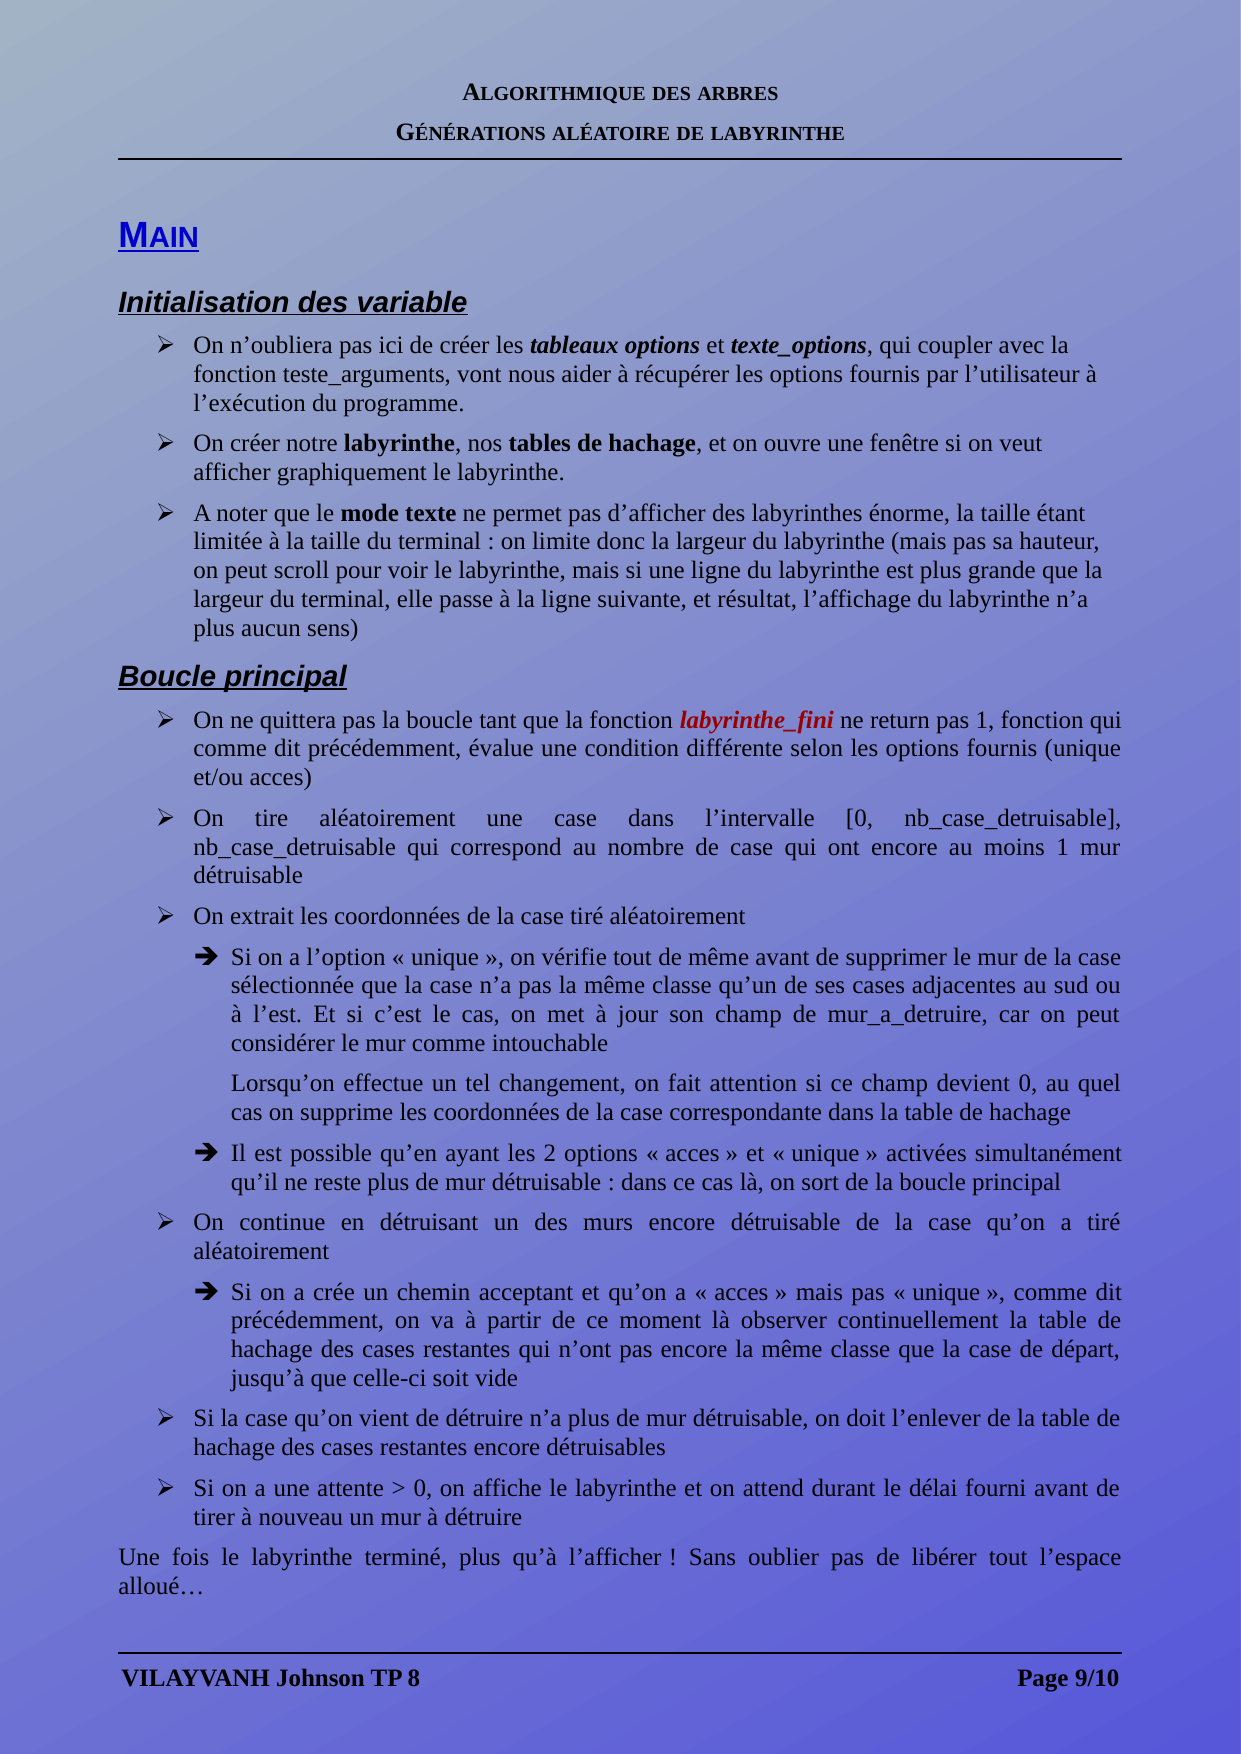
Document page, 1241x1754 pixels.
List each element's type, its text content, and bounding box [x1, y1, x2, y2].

list On continue en détruisant un des murs encore détruisable de la case qu’on a tiré aléatoirement [156, 1207, 1122, 1265]
list Lorsqu’on effectue un tel changement, on fait attention si ce champ devient 0, au quel cas on supprime les coordonnées de la case correspondante dans la table de hachage [193, 1068, 1122, 1126]
list A noter que le mode texte ne permet pas d’afficher des labyrinthes énorme, la taille étant limitée à la taille du terminal : on limite donc la largeur du labyrinthe (mais pas sa hauteur, on peut scroll pour voir le labyrinthe, mais si une ligne du labyrinthe est plus grande que la largeur du terminal, elle passe à la ligne suivante, et résultat, l’affichage du labyrinthe n’a plus aucun sens) [156, 498, 1122, 641]
list On créer notre labyrinthe, nos tables de hachage, et on ouvre une fenêtre si on veut afficher graphiquement le labyrinthe. [156, 428, 1122, 486]
list On ne quittera pas la boucle tant que la fonction labyrinthe_fini ne return pas 1, fonction qui comme dit précédemment, évalue une condition différente selon les options fournis (unique et/ou acces) [156, 705, 1122, 791]
list On tire aléatoirement une case dans l’intervalle [0, nb_case_detruisable], nb_case_detruisable qui correspond au nombre de case qui ont encore au moins 1 mur détruisable [156, 803, 1122, 889]
list Si on a crée un chemin acceptant et qu’on a « acces » mais pas « unique », comme dit précédemment, on va à partir de ce moment là observer continuellement la table de hachage des cases restantes qui n’ont pas encore la même classe que la case de départ, jusqu’à que celle-ci soit vide [193, 1277, 1122, 1392]
subtitle Boucle principal [118, 659, 1122, 693]
text Une fois le labyrinthe terminé, plus qu’à l’afficher ! Sans oublier pas de libérer tout l’espace alloué… [118, 1542, 1122, 1600]
list On n’oubliera pas ici de créer les tableaux options et texte_options, qui coupler avec la fonction teste_arguments, vont nous aider à récupérer les options fournis par l’utilisateur à l’exécution du programme. [156, 330, 1122, 416]
list Si on a une attente > 0, on affiche le labyrinthe et on attend durant le délai fourni avant de tirer à nouveau un mur à détruire [156, 1473, 1122, 1530]
subtitle Main [118, 213, 1122, 255]
list Si on a l’option « unique », on vérifie tout de même avant de supprimer le mur de la case sélectionnée que la case n’a pas la même classe qu’un de ses cases adjacentes au sud ou à l’est. Et si c’est le cas, on met à jour son champ de mur_a_detruire, car on peut considérer le mur comme intouchable [193, 942, 1122, 1057]
list Il est possible qu’en ayant les 2 options « acces » et « unique » activées simultanément qu’il ne reste plus de mur détruisable : dans ce cas là, on sort de la boucle principal [193, 1138, 1122, 1195]
subtitle Initialisation des variable [118, 284, 1122, 318]
list On extrait les coordonnées de la case tiré aléatoirement [156, 901, 1122, 930]
list Si la case qu’on vient de détruire n’a plus de mur détruisable, on doit l’enlever de la table de hachage des cases restantes encore détruisables [156, 1403, 1122, 1461]
